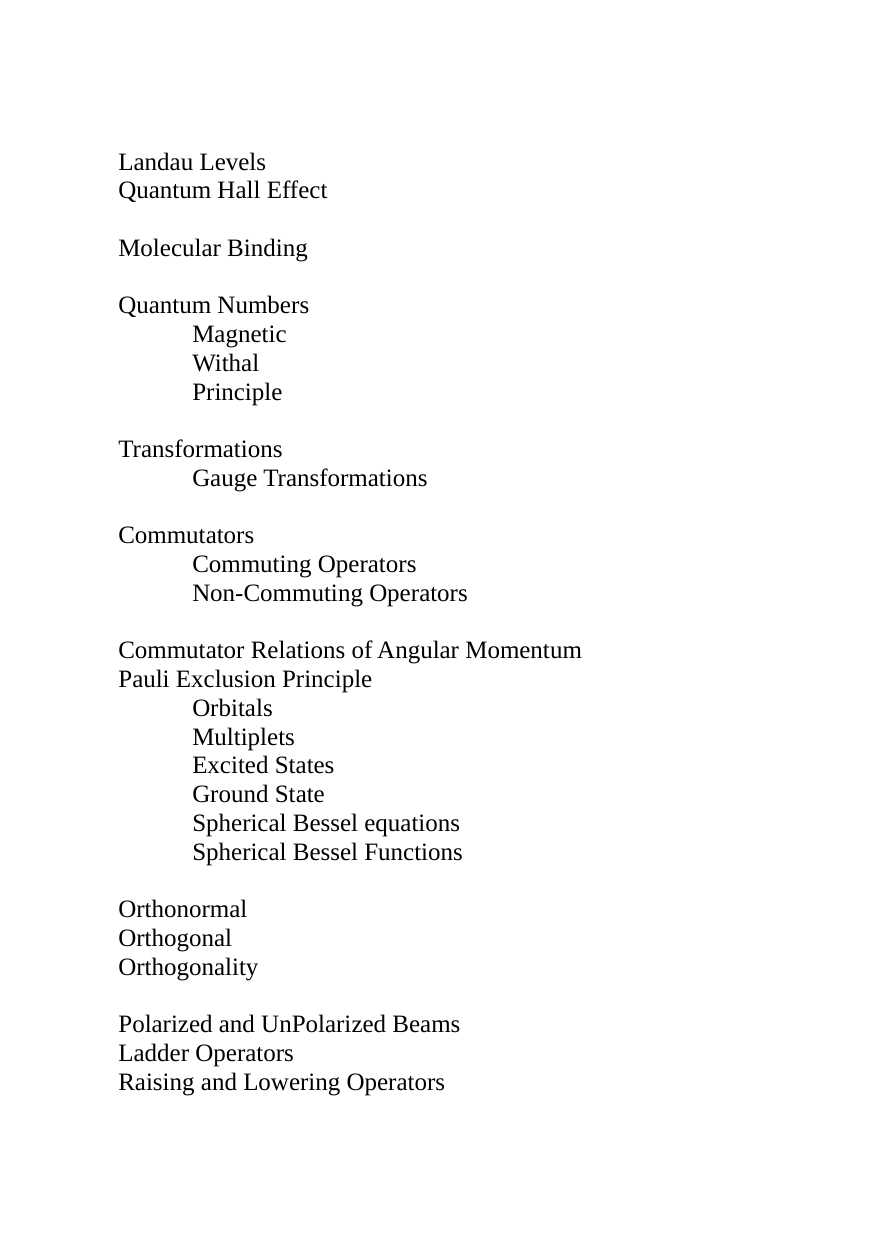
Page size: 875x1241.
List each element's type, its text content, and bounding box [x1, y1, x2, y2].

text Polarized and UnPolarized Beams [118, 1009, 756, 1038]
text Non-Commuting Operators [118, 578, 756, 607]
text Pauli Exclusion Principle [118, 664, 756, 693]
text Magnetic [118, 319, 756, 348]
text Spherical Bessel equations [118, 808, 756, 837]
text Raising and Lowering Operators [118, 1067, 756, 1096]
text Orthonormal [118, 894, 756, 923]
text Quantum Numbers [118, 291, 756, 319]
text Withal [118, 348, 756, 377]
text Multiplets [118, 722, 756, 751]
text Commutator Relations of Angular Momentum [118, 636, 756, 664]
text Orthogonal [118, 923, 756, 952]
text Ladder Operators [118, 1038, 756, 1067]
text Quantum Hall Effect [118, 176, 756, 204]
text Commutators [118, 521, 756, 549]
text Gauge Transformations [118, 463, 756, 492]
text Commuting Operators [118, 549, 756, 578]
text Excited States [118, 751, 756, 779]
text Orthogonality [118, 952, 756, 981]
text Molecular Binding [118, 233, 756, 262]
text Spherical Bessel Functions [118, 837, 756, 866]
text Landau Levels [118, 147, 756, 176]
text Orbitals [118, 693, 756, 722]
text Principle [118, 377, 756, 406]
text Ground State [118, 779, 756, 808]
text Transformations [118, 434, 756, 463]
